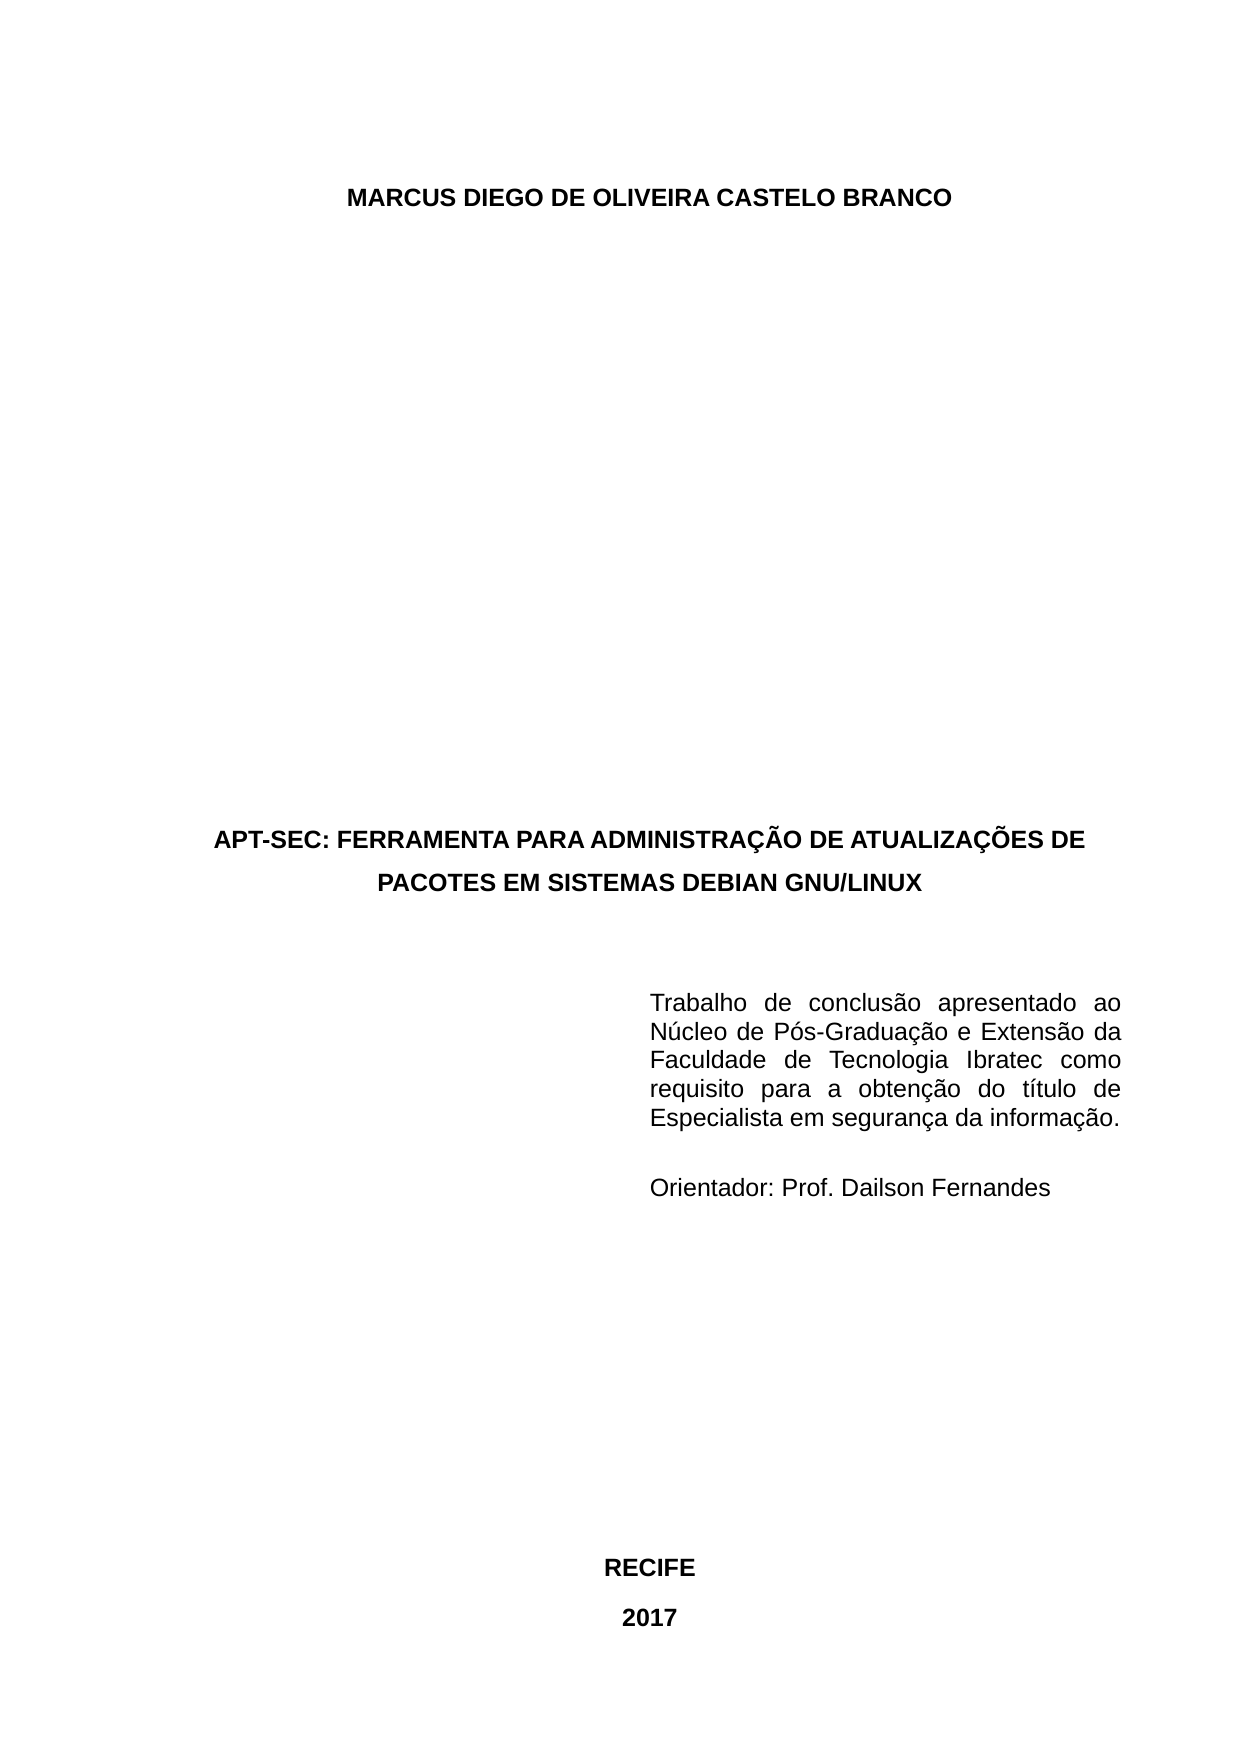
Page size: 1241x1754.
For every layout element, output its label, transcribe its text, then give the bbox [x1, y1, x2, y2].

text 2017 [177, 1603, 1122, 1632]
text Orientador: Prof. Dailson Fernandes [649, 1173, 1122, 1202]
text MARCUS DIEGO DE OLIVEIRA CASTELO BRANCO [177, 183, 1122, 212]
text Trabalho de conclusão apresentado ao Núcleo de Pós-Graduação e Extensão da Faculdade de Tecnologia Ibratec como requisito para a obtenção do título de Especialista em segurança da informação. [649, 988, 1122, 1132]
text APT-SEC: FERRAMENTA PARA ADMINISTRAÇÃO DE ATUALIZAÇÕES DE PACOTES EM SISTEMAS DEBIAN GNU/LINUX [177, 825, 1122, 897]
text RECIFE [177, 1553, 1122, 1582]
